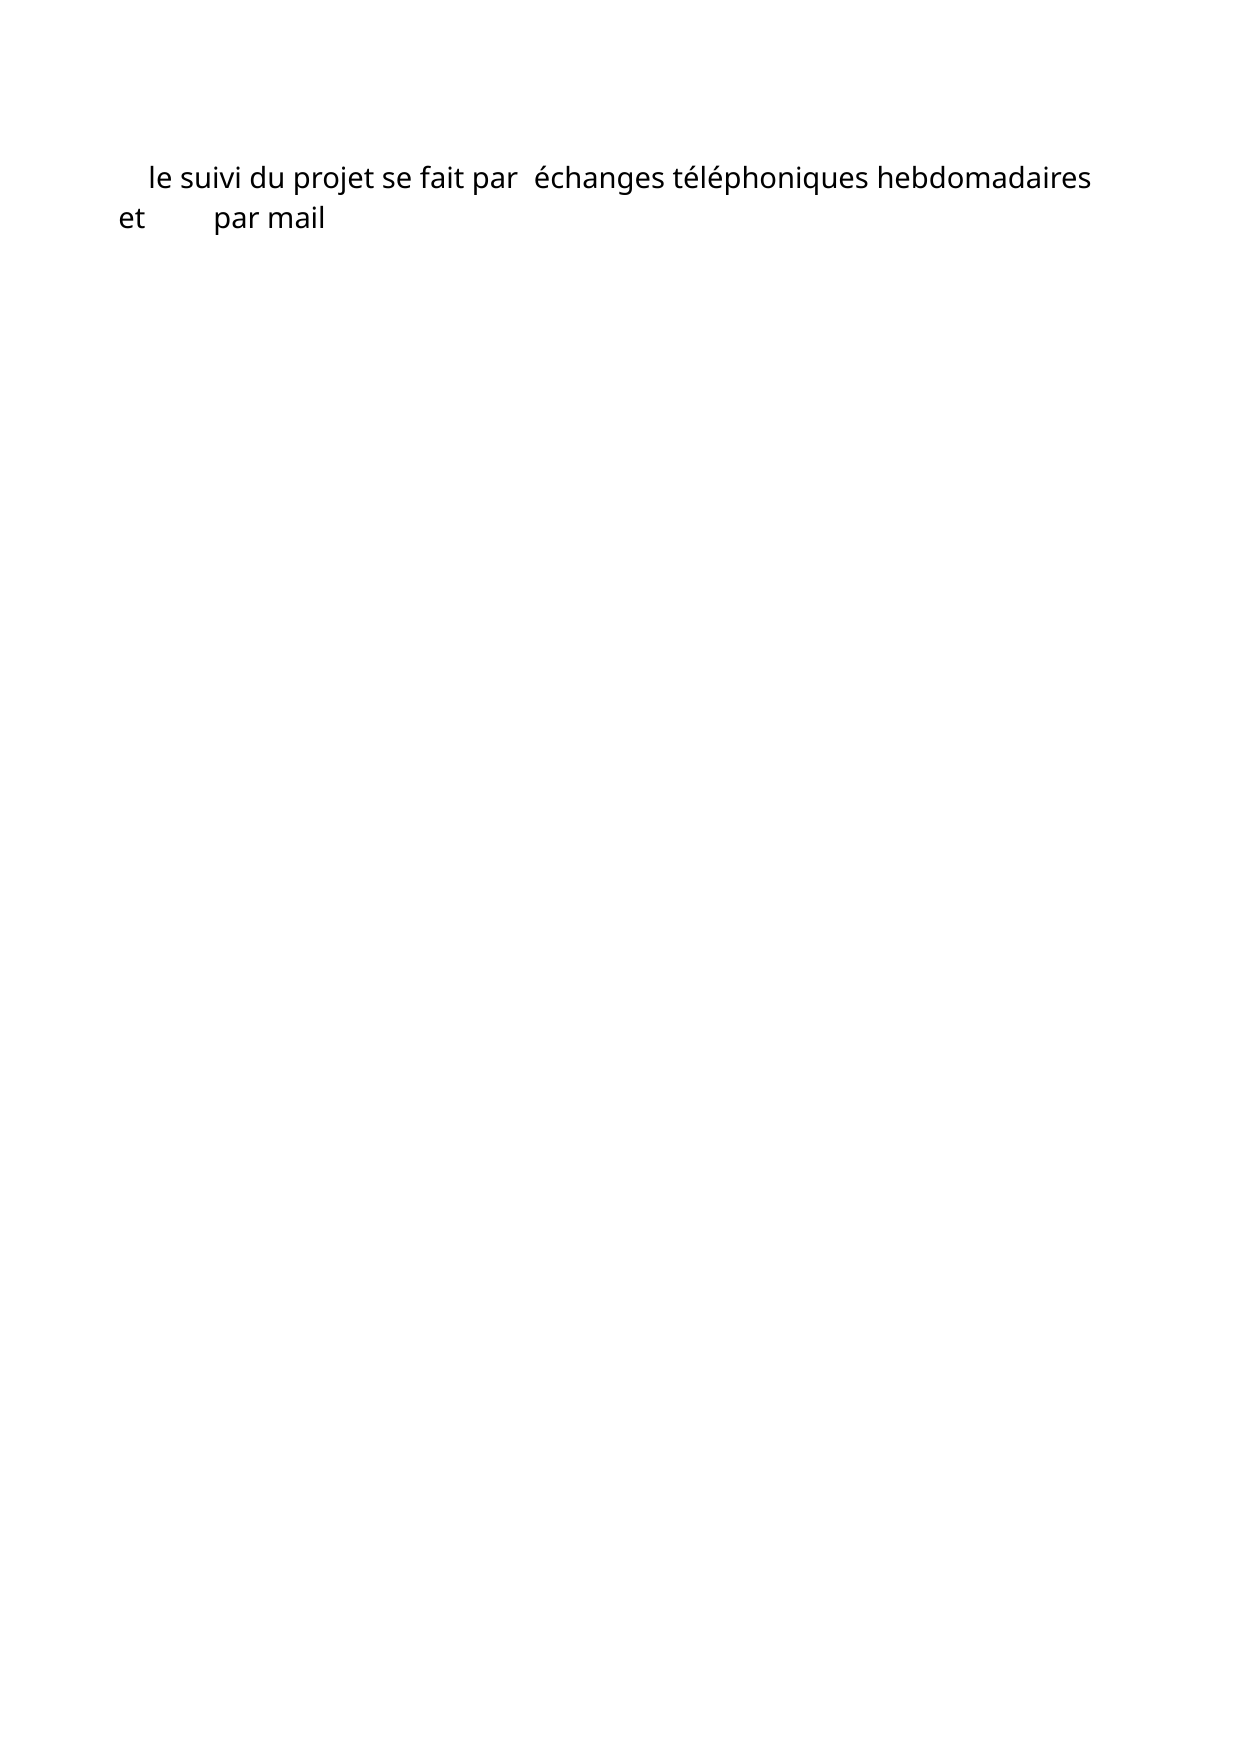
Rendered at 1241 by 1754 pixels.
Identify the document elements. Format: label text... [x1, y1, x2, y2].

text le suivi du projet se fait par échanges téléphoniques hebdomadaires et par mail [118, 158, 1122, 237]
